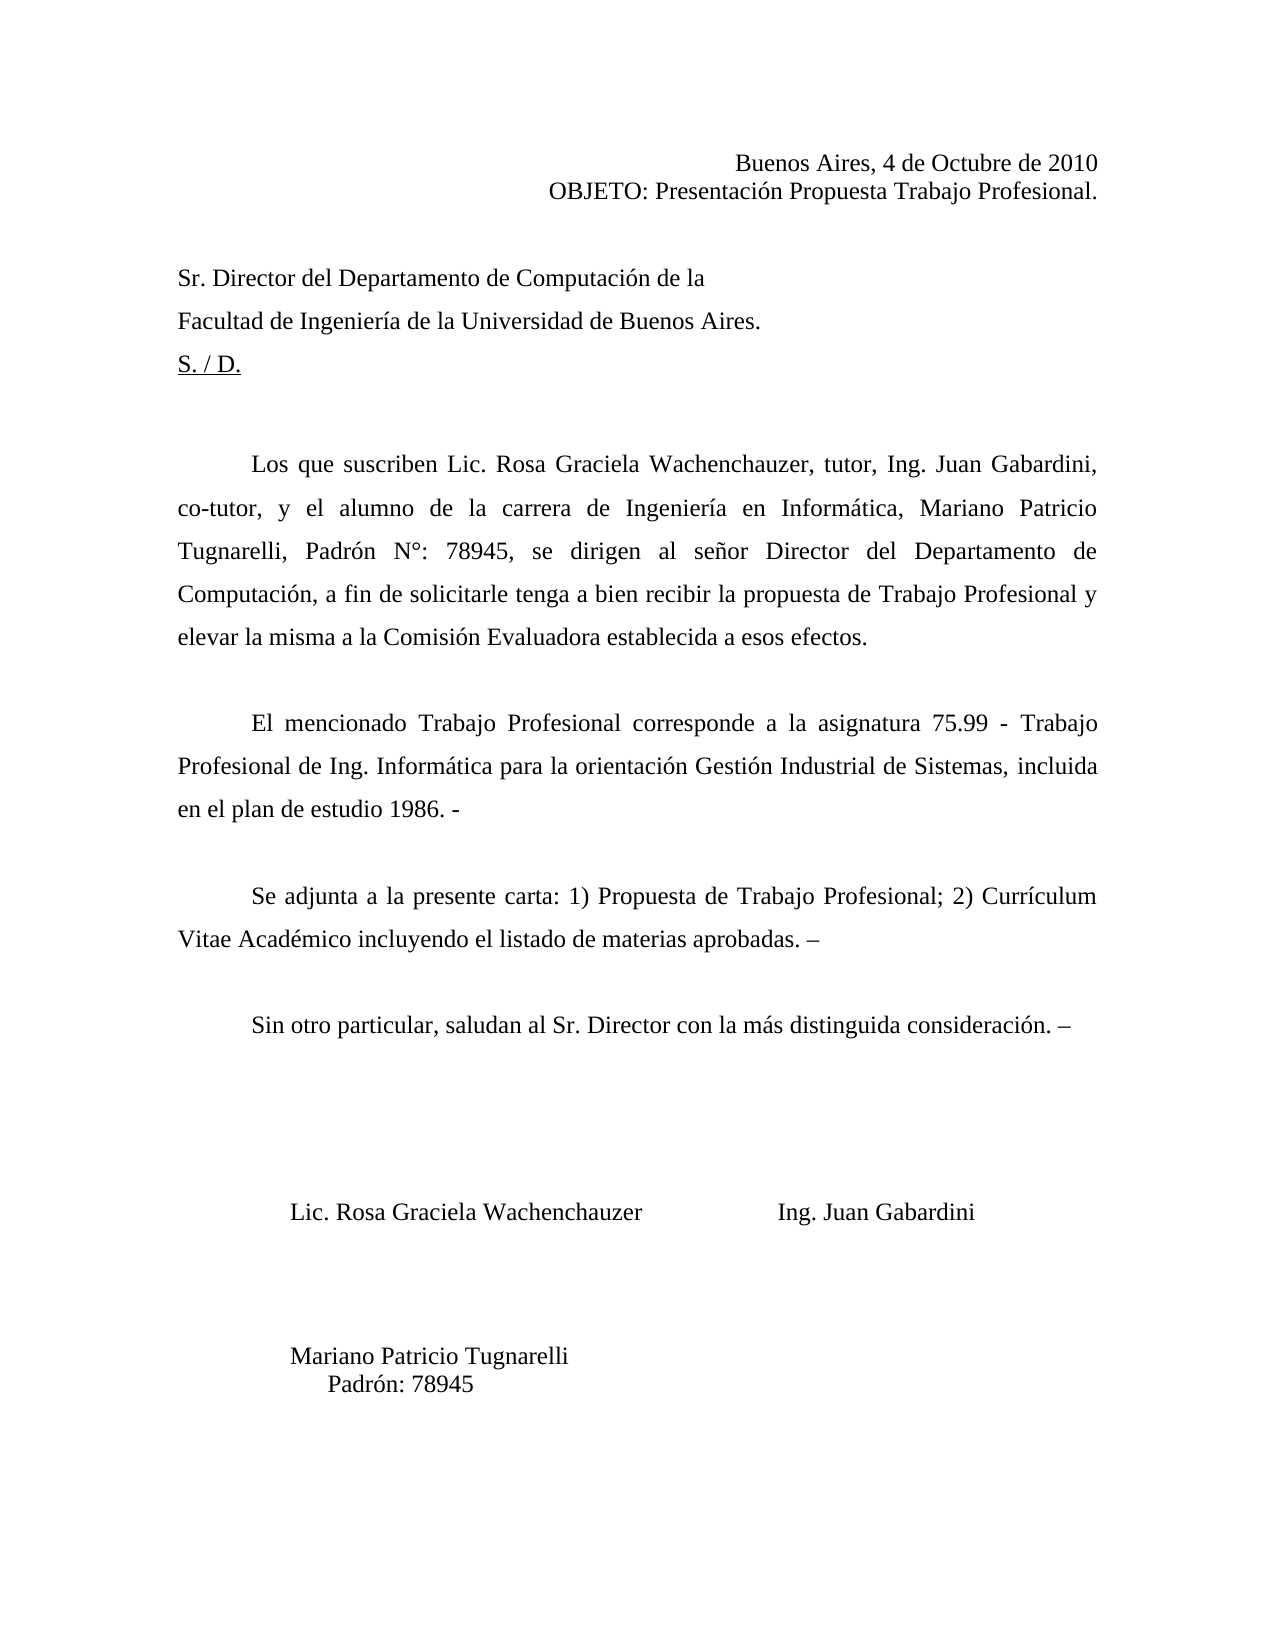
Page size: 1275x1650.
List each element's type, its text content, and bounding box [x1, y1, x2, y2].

text Lic. Rosa Graciela Wachenchauzer Ing. Juan Gabardini [177, 1197, 1098, 1226]
text Padrón: 78945 [177, 1369, 1098, 1398]
text El mencionado Trabajo Profesional corresponde a la asignatura 75.99 - Trabajo Profesional de Ing. Informática para la orientación Gestión Industrial de Sistemas, incluida en el plan de estudio 1986. - [177, 708, 1098, 823]
text Mariano Patricio Tugnarelli [177, 1341, 1098, 1369]
text Se adjunta a la presente carta: 1) Propuesta de Trabajo Profesional; 2) Currículum Vitae Académico incluyendo el listado de materias aprobadas. – [177, 881, 1098, 953]
text Facultad de Ingeniería de la Universidad de Buenos Aires. [177, 306, 1098, 334]
text OBJETO: Presentación Propuesta Trabajo Profesional. [177, 176, 1098, 205]
text Los que suscriben Lic. Rosa Graciela Wachenchauzer, tutor, Ing. Juan Gabardini, co-tutor, y el alumno de la carrera de Ingeniería en Informática, Mariano Patricio Tugnarelli, Padrón N°: 78945, se dirigen al señor Director del Departamento de Computación, a fin de solicitarle tenga a bien recibir la propuesta de Trabajo Profesional y elevar la misma a la Comisión Evaluadora establecida a esos efectos. [177, 449, 1098, 651]
subtitle S. / D. [177, 349, 1098, 378]
text Sr. Director del Departamento de Computación de la [177, 263, 1098, 291]
text Buenos Aires, 4 de Octubre de 2010 [177, 148, 1098, 176]
text Sin otro particular, saludan al Sr. Director con la más distinguida consideración. – [177, 1010, 1098, 1039]
